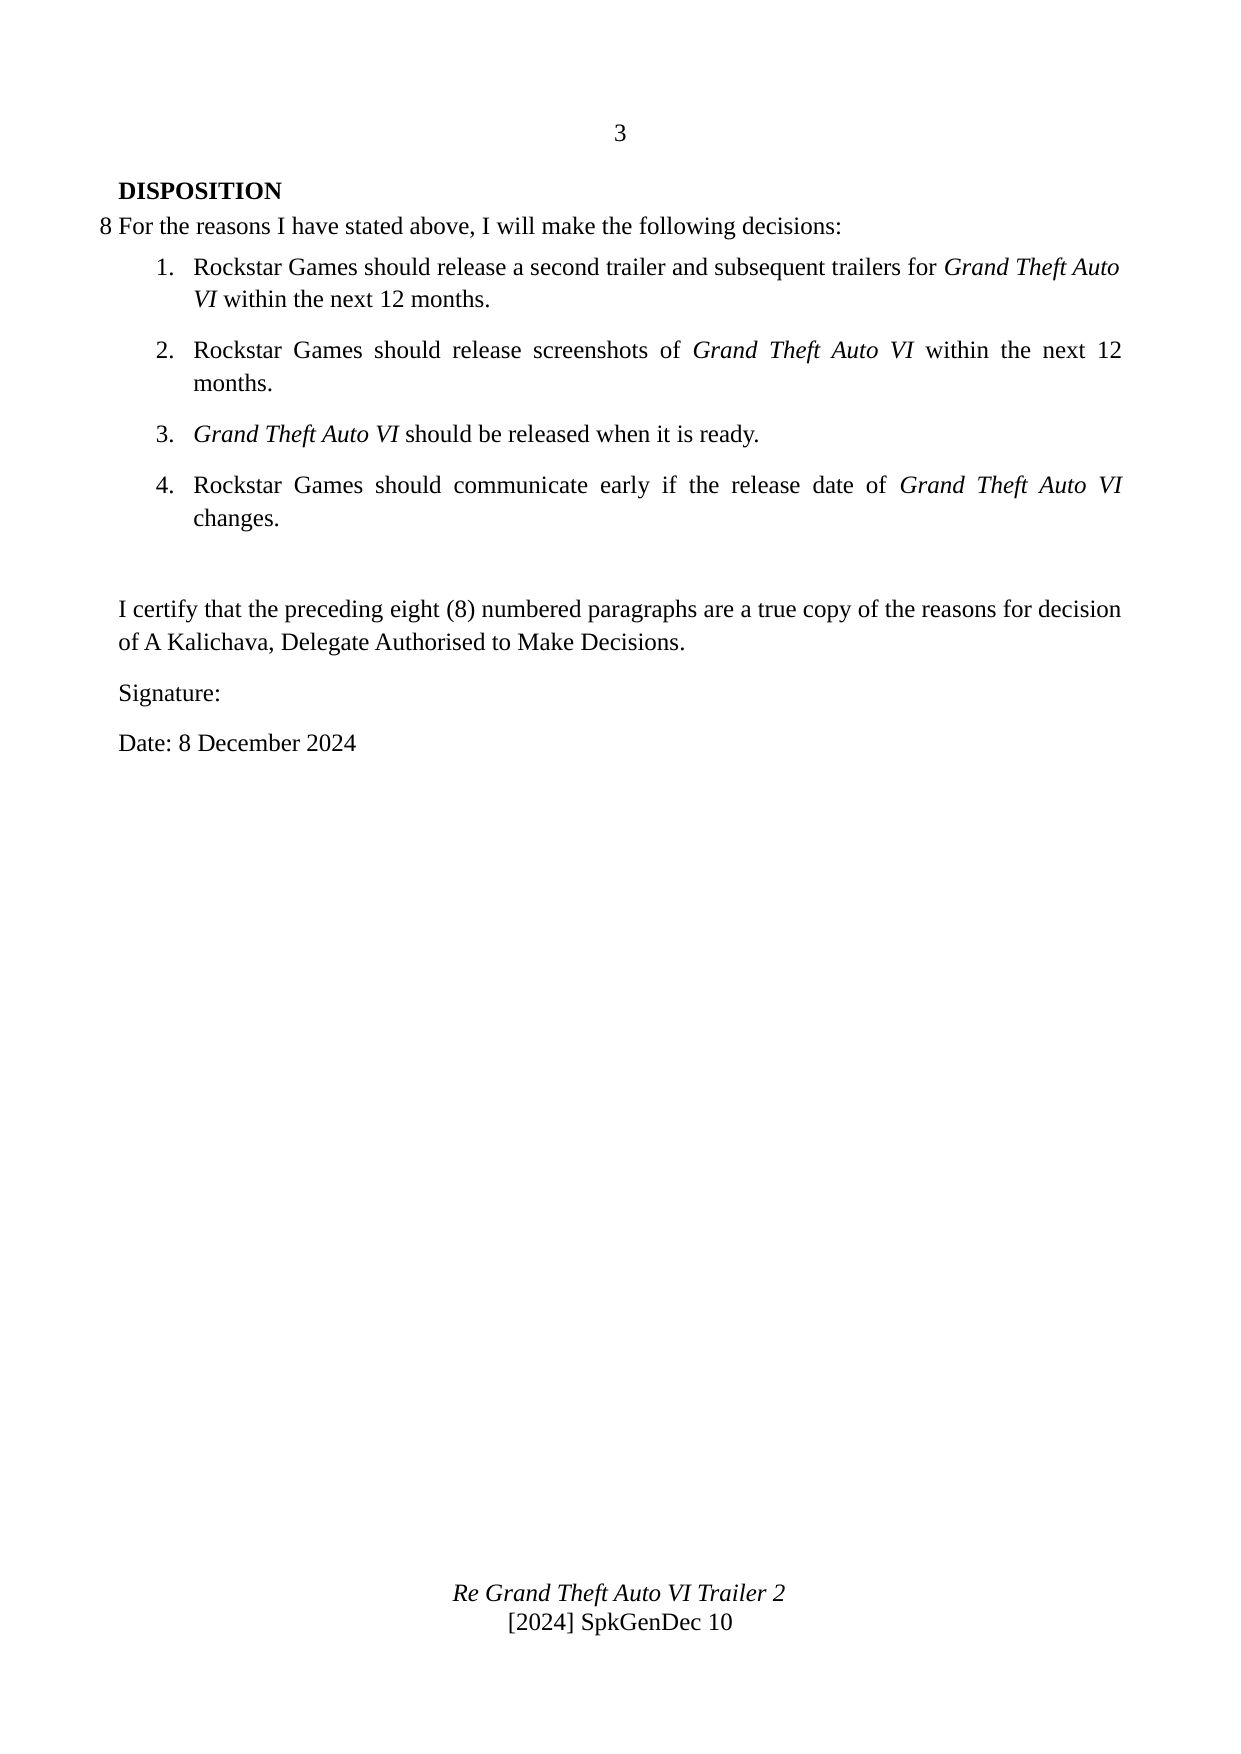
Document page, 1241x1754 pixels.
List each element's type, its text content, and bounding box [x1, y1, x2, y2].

subtitle Disposition [118, 176, 1122, 205]
list Rockstar Games should communicate early if the release date of Grand Theft Auto VI changes. [156, 470, 1122, 532]
list Rockstar Games should release a second trailer and subsequent trailers for Grand Theft Auto VI within the next 12 months. [156, 252, 1122, 313]
list Grand Theft Auto VI should be released when it is ready. [156, 419, 1122, 448]
text Signature: [118, 678, 1122, 707]
list Rockstar Games should release screenshots of Grand Theft Auto VI within the next 12 months. [156, 335, 1122, 397]
list I certify that the preceding eight (8) numbered paragraphs are a true copy of the reasons for decision of A Kalichava, Delegate Authorised to Make Decisions. [118, 594, 1122, 656]
text Date: 8 December 2024 [118, 728, 1122, 757]
subtitle For the reasons I have stated above, I will make the following decisions: [118, 211, 1122, 240]
